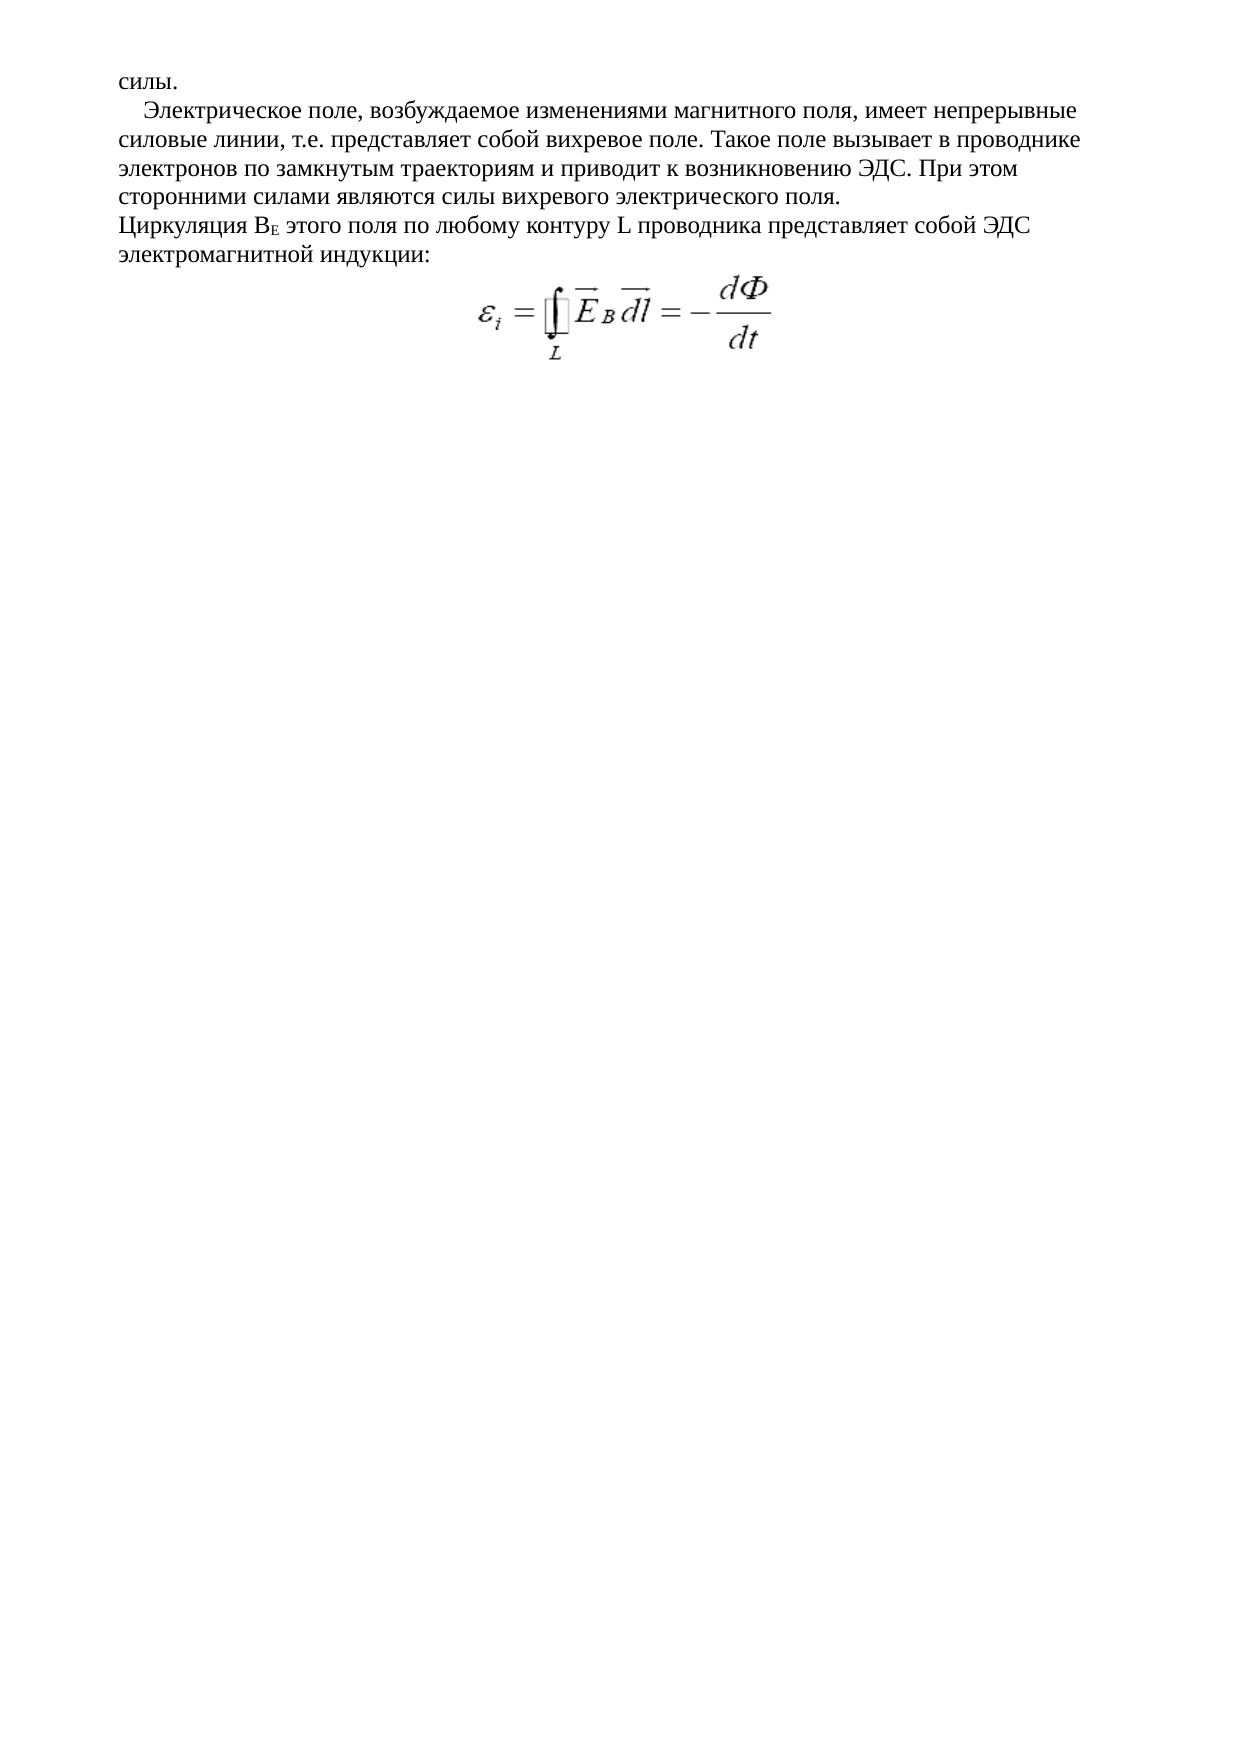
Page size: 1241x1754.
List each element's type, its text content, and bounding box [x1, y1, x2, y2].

text Электрическое поле, возбуждаемое изменениями магнитного поля, имеет непрерывные силовые линии, т.е. представляет собой вихревое поле. Такое поле вызывает в проводнике электронов по замкнутым траекториям и приводит к возникновению ЭДС. При этом сторонними силами являются силы вихревого электрического поля. [118, 95, 1122, 210]
text Циркуляция BE этого поля по любому контуру L проводника представляет собой ЭДС электромагнитной индукции: [118, 210, 1122, 268]
picture [460, 267, 780, 369]
text силы. [118, 66, 1122, 95]
